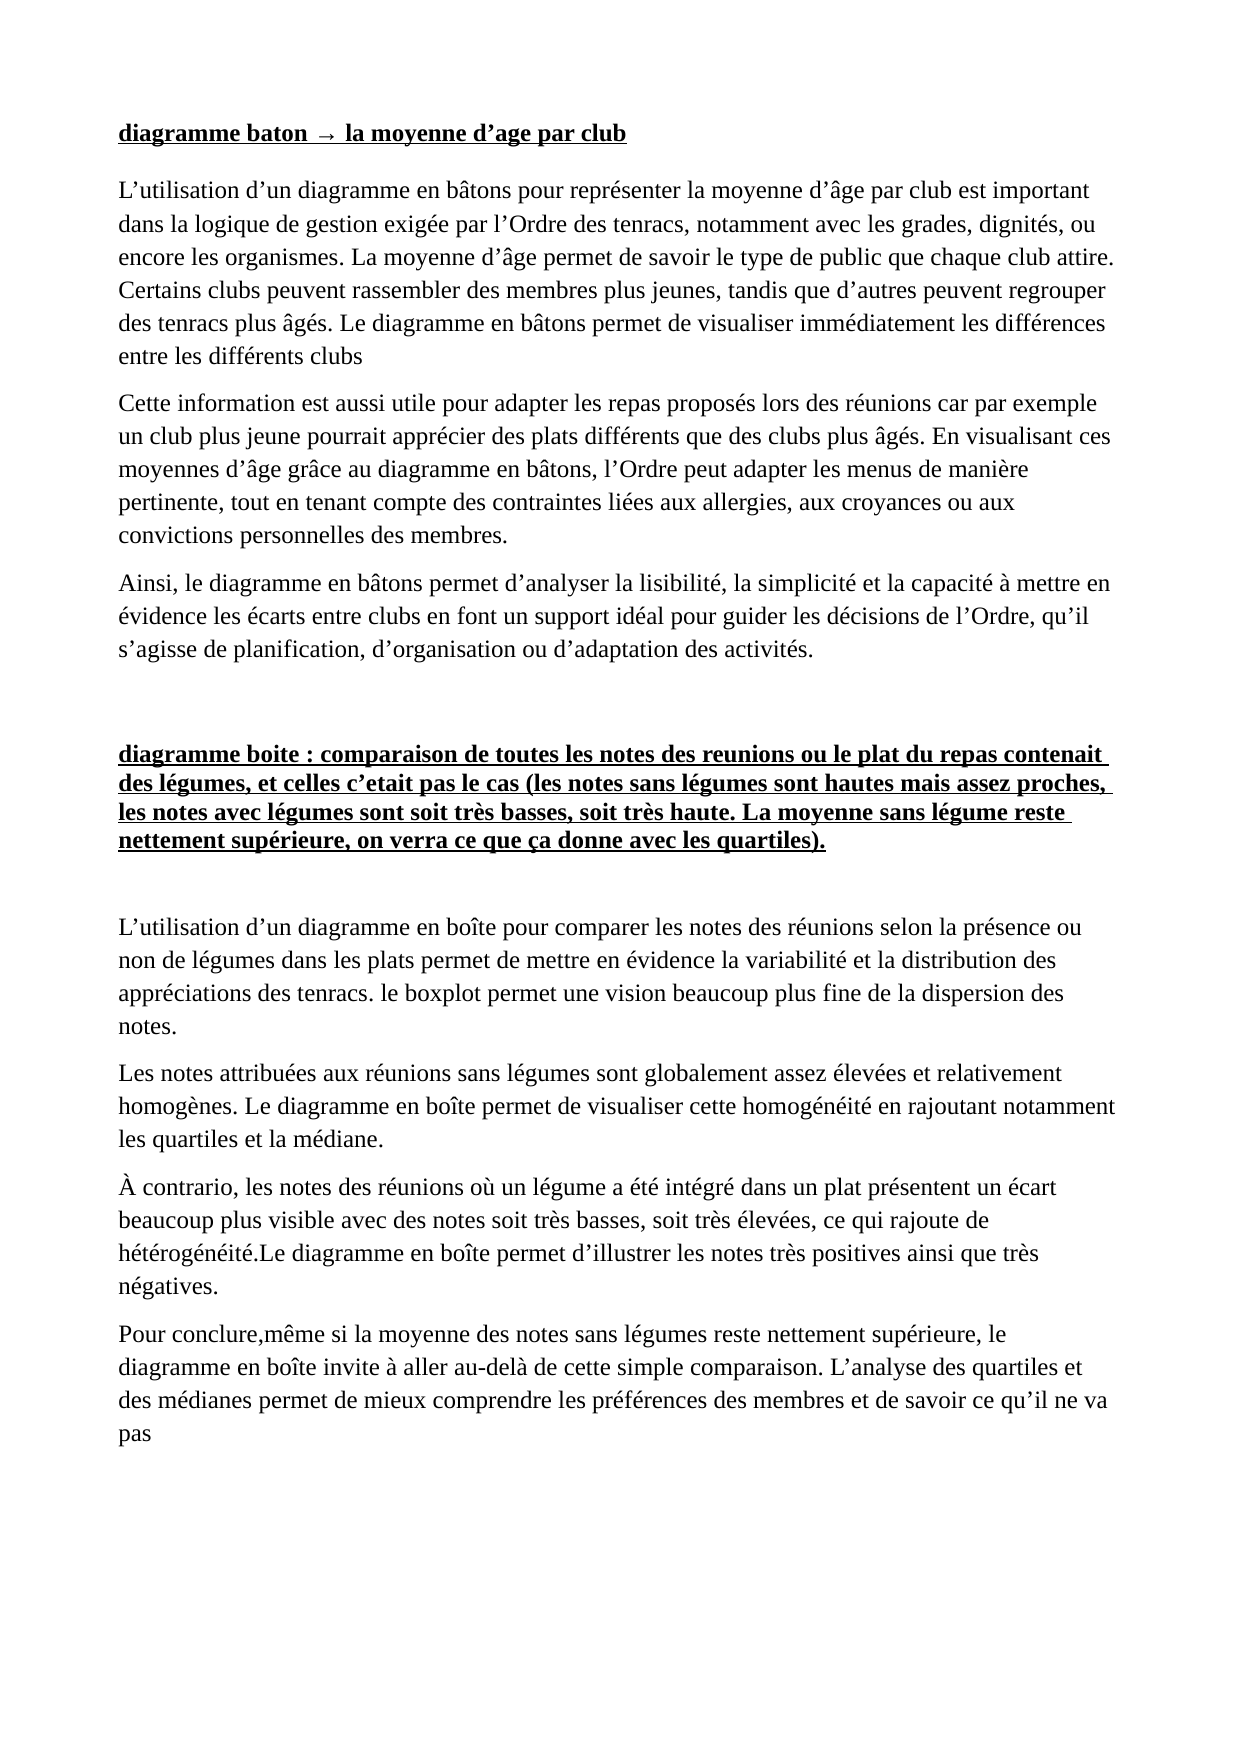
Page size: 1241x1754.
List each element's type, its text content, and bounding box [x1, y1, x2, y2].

text L’utilisation d’un diagramme en bâtons pour représenter la moyenne d’âge par club est important dans la logique de gestion exigée par l’Ordre des tenracs, notamment avec les grades, dignités, ou encore les organismes. La moyenne d’âge permet de savoir le type de public que chaque club attire. Certains clubs peuvent rassembler des membres plus jeunes, tandis que d’autres peuvent regrouper des tenracs plus âgés. Le diagramme en bâtons permet de visualiser immédiatement les différences entre les différents clubs [118, 176, 1122, 369]
text À contrario, les notes des réunions où un légume a été intégré dans un plat présentent un écart beaucoup plus visible avec des notes soit très basses, soit très élevées, ce qui rajoute de hétérogénéité.Le diagramme en boîte permet d’illustrer les notes très positives ainsi que très négatives. [118, 1172, 1122, 1300]
text L’utilisation d’un diagramme en boîte pour comparer les notes des réunions selon la présence ou non de légumes dans les plats permet de mettre en évidence la variabilité et la distribution des appréciations des tenracs. le boxplot permet une vision beaucoup plus fine de la dispersion des notes. [118, 912, 1122, 1039]
text Pour conclure,même si la moyenne des notes sans légumes reste nettement supérieure, le diagramme en boîte invite à aller au-delà de cette simple comparaison. L’analyse des quartiles et des médianes permet de mieux comprendre les préférences des membres et de savoir ce qu’il ne va pas [118, 1319, 1122, 1446]
text Ainsi, le diagramme en bâtons permet d’analyser la lisibilité, la simplicité et la capacité à mettre en évidence les écarts entre clubs en font un support idéal pour guider les décisions de l’Ordre, qu’il s’agisse de planification, d’organisation ou d’adaptation des activités. [118, 568, 1122, 663]
text Cette information est aussi utile pour adapter les repas proposés lors des réunions car par exemple un club plus jeune pourrait apprécier des plats différents que des clubs plus âgés. En visualisant ces moyennes d’âge grâce au diagramme en bâtons, l’Ordre peut adapter les menus de manière pertinente, tout en tenant compte des contraintes liées aux allergies, aux croyances ou aux convictions personnelles des membres. [118, 388, 1122, 549]
text diagramme boite : comparaison de toutes les notes des reunions ou le plat du repas contenait des légumes, et celles c’etait pas le cas (les notes sans légumes sont hautes mais assez proches, les notes avec légumes sont soit très basses, soit très haute. La moyenne sans légume reste nettement supérieure, on verra ce que ça donne avec les quartiles). [118, 739, 1122, 854]
text diagramme baton → la moyenne d’age par club [118, 118, 1122, 147]
text Les notes attribuées aux réunions sans légumes sont globalement assez élevées et relativement homogènes. Le diagramme en boîte permet de visualiser cette homogénéité en rajoutant notamment les quartiles et la médiane. [118, 1058, 1122, 1153]
